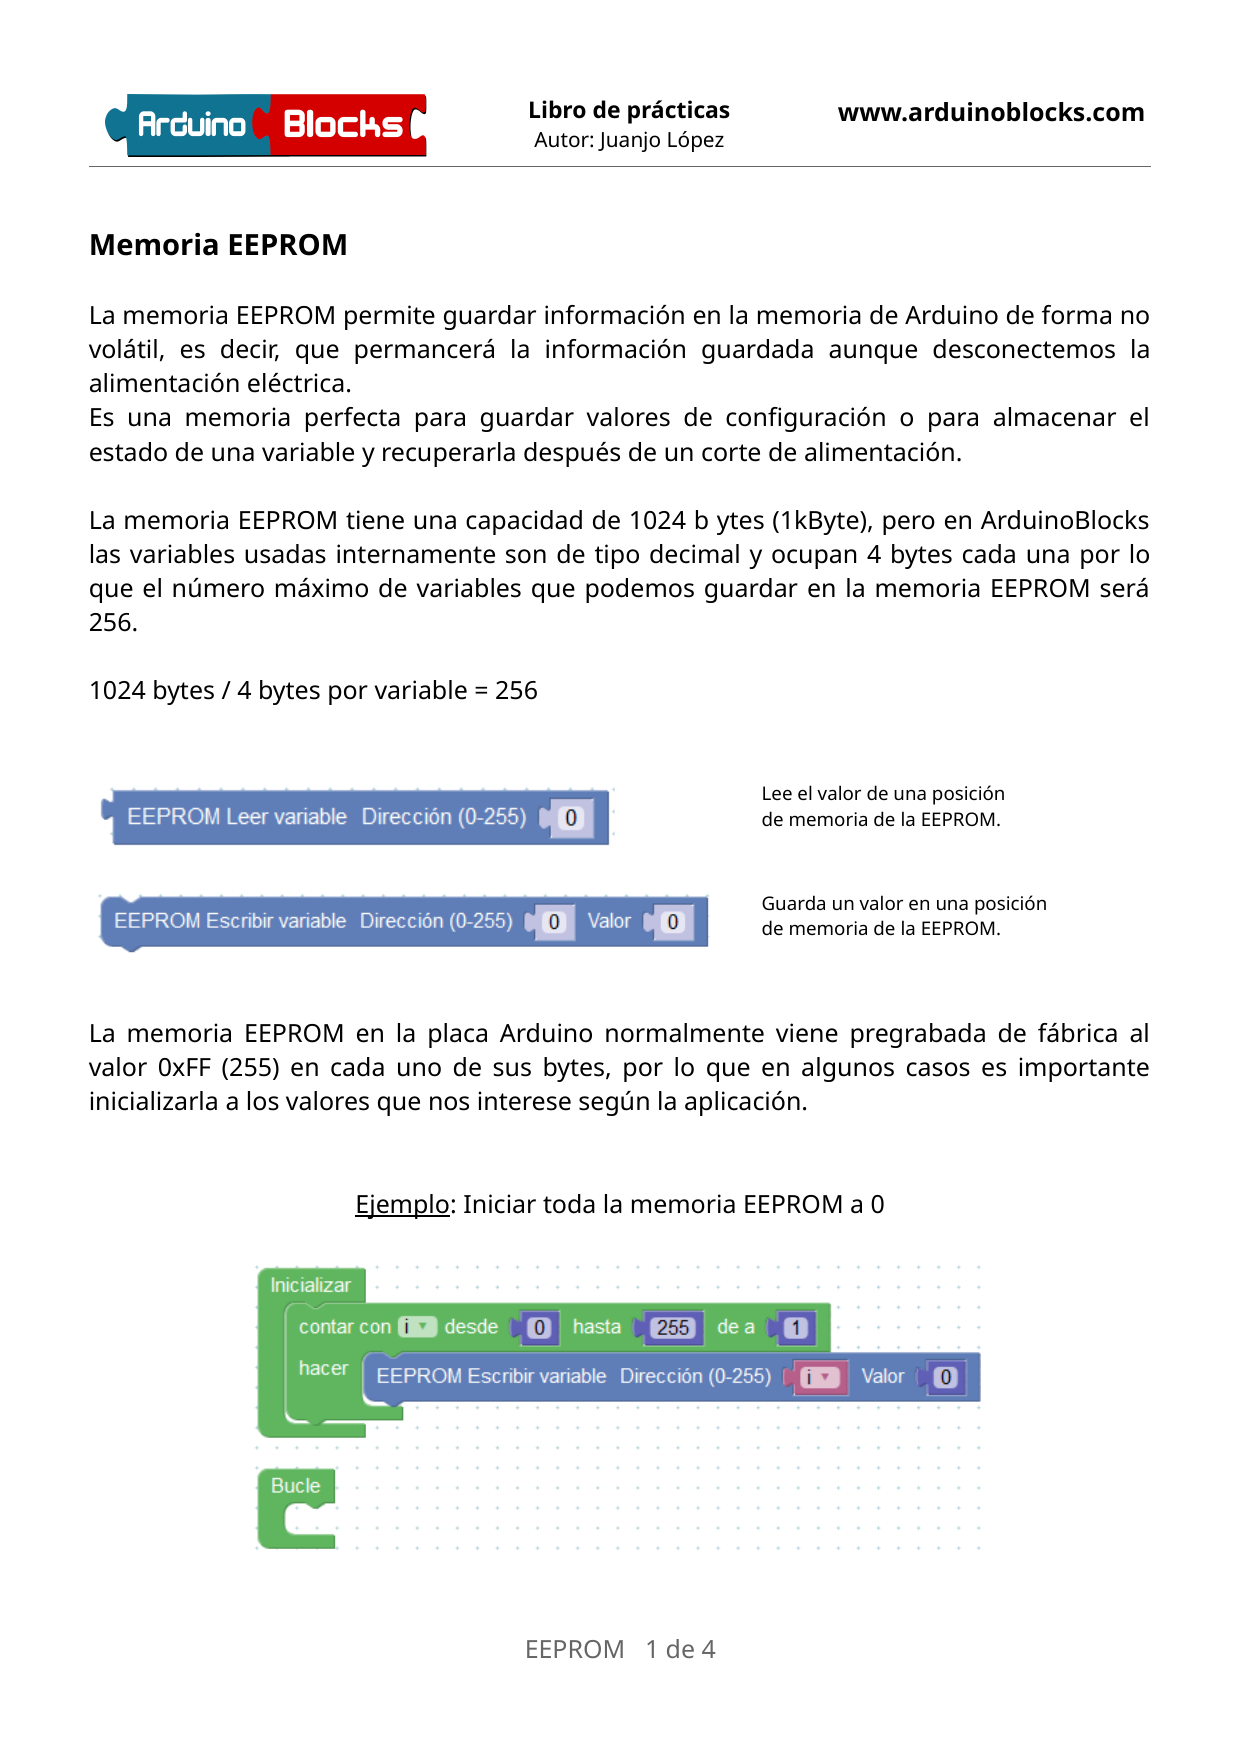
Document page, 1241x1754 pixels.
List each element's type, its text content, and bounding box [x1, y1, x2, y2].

picture [247, 1260, 993, 1553]
text La memoria EEPROM tiene una capacidad de 1024 b ytes (1kByte), pero en ArduinoBlocks las variables usadas internamente son de tipo decimal y ocupan 4 bytes cada una por lo que el número máximo de variables que podemos guardar en la memoria EEPROM será 256. [88, 502, 1152, 638]
picture [94, 780, 615, 854]
text La memoria EEPROM permite guardar información en la memoria de Arduino de forma no volátil, es decir, que permancerá la información guardada aunque desconectemos la alimentación eléctrica. [88, 298, 1152, 400]
table_header [89, 1254, 1152, 1558]
text Es una memoria perfecta para guardar valores de configuración o para almacenar el estado de una variable y recuperarla después de un corte de alimentación. [88, 400, 1152, 468]
picture [94, 890, 714, 955]
text 1024 bytes / 4 bytes por variable = 256 [88, 673, 1152, 707]
table_header [89, 775, 756, 884]
text La memoria EEPROM en la placa Arduino normalmente viene pregrabada de fábrica al valor 0xFF (255) en cada uno de sus bytes, por lo que en algunos casos es importante inicializarla a los valores que nos interese según la aplicación. [88, 1016, 1152, 1118]
table_cell Guarda un valor en una posición de memoria de la EEPROM. [756, 885, 1151, 961]
table_cell [89, 885, 756, 961]
table_header Lee el valor de una posición de memoria de la EEPROM. [756, 775, 1151, 884]
picture [105, 94, 427, 157]
text Ejemplo: Iniciar toda la memoria EEPROM a 0 [88, 1186, 1152, 1220]
text Memoria EEPROM [88, 224, 1152, 264]
